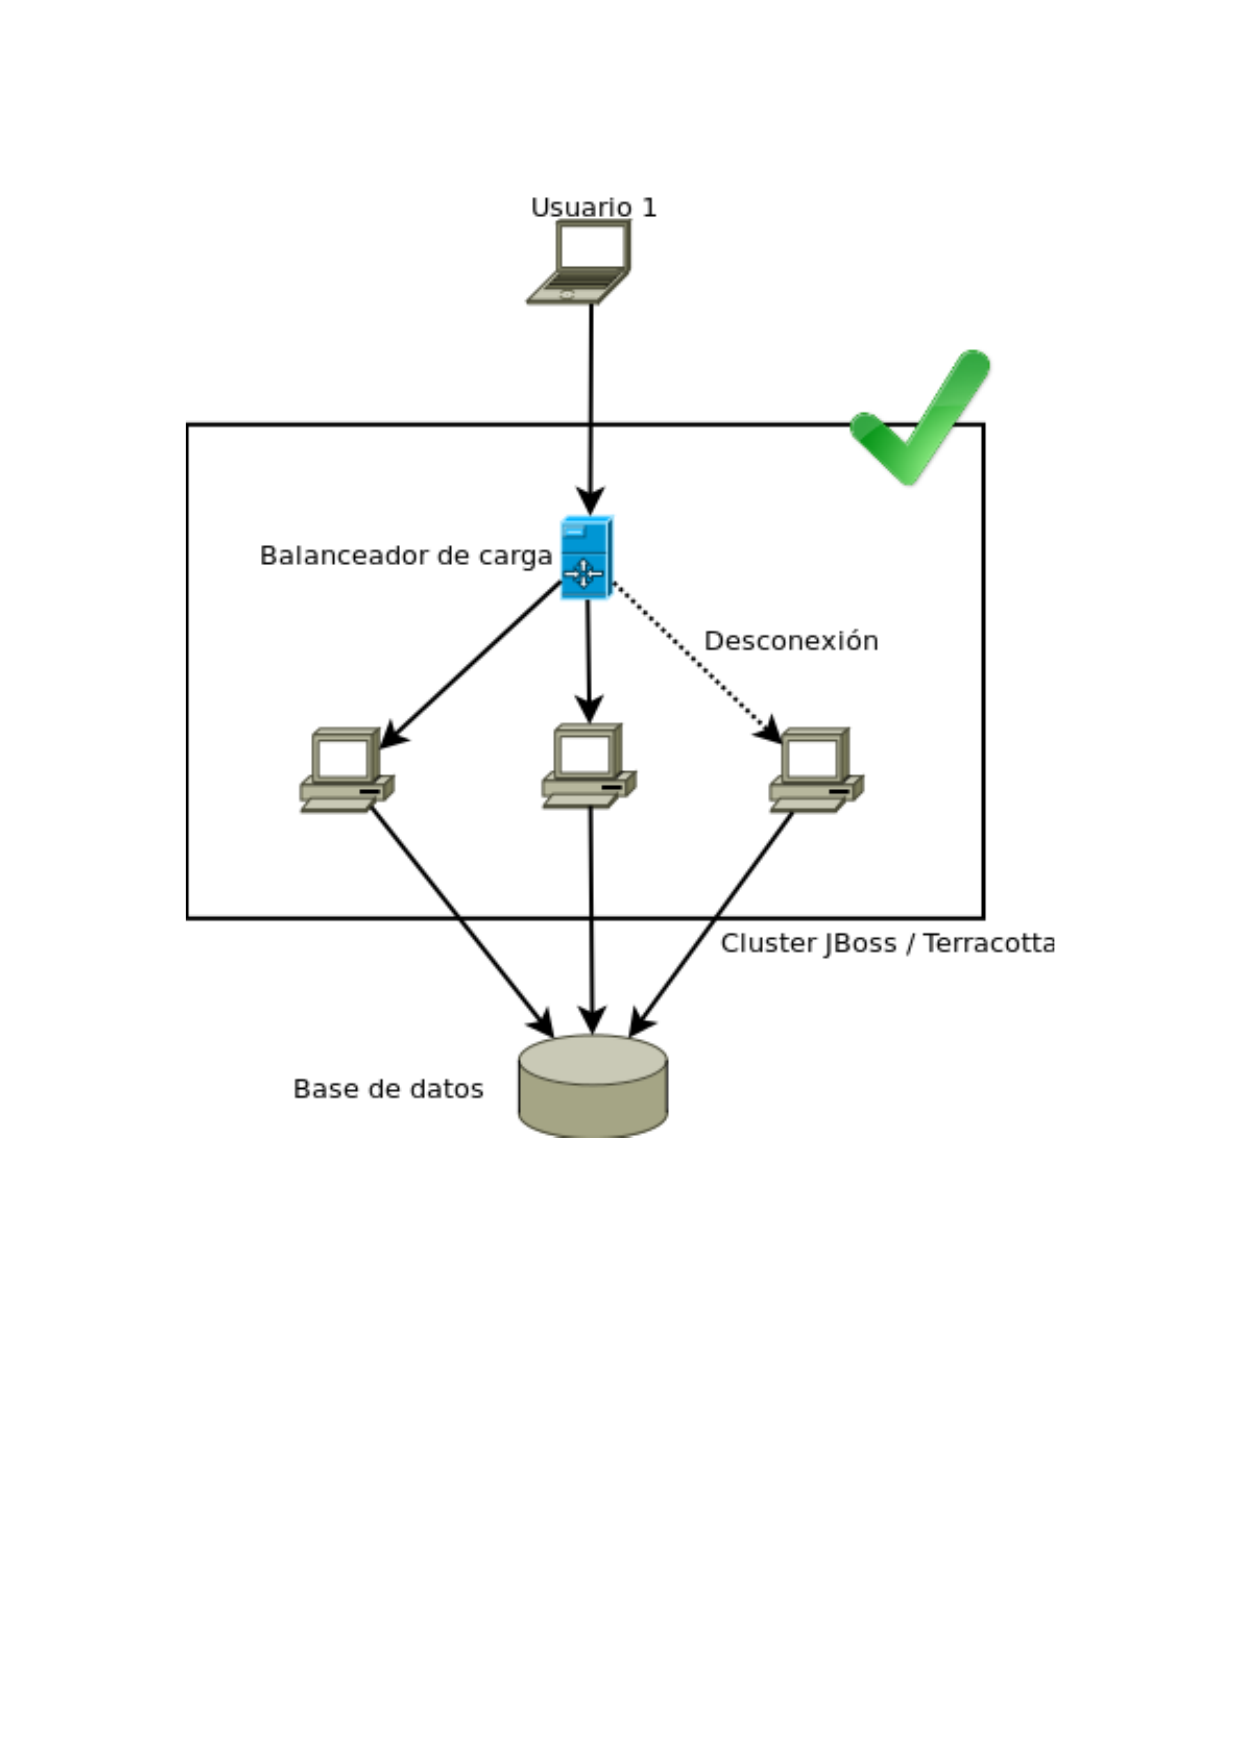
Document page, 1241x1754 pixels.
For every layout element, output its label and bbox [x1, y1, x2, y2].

picture [185, 192, 1055, 1138]
